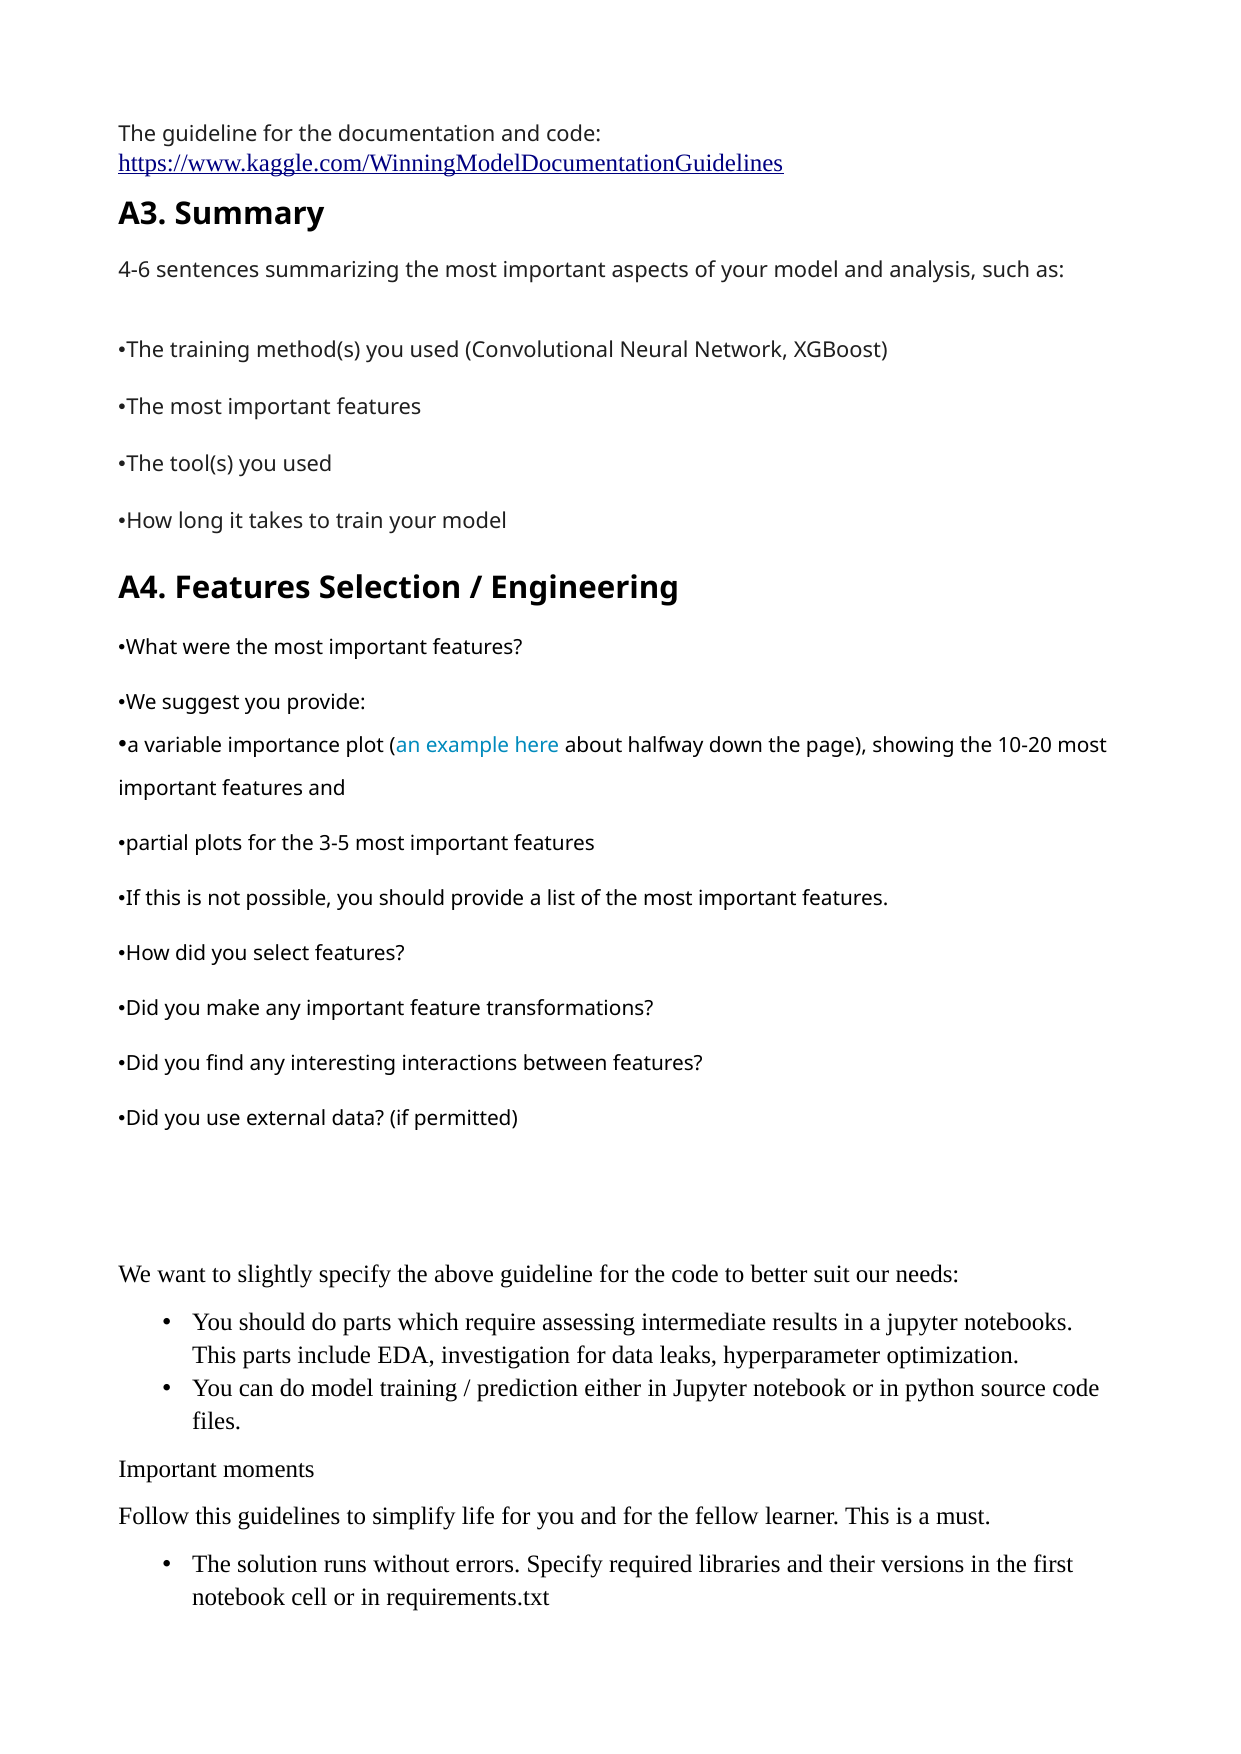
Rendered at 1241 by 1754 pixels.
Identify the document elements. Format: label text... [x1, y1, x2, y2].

list The training method(s) you used (Convolutional Neural Network, XGBoost) [118, 334, 1122, 364]
text Important moments [118, 1454, 1122, 1482]
list What were the most important features? [118, 632, 1122, 661]
list Did you make any important feature transformations? [118, 993, 1122, 1021]
list If this is not possible, you should provide a list of the most important features. [118, 883, 1122, 911]
list We suggest you provide: [118, 687, 1122, 716]
subtitle A4. Features Selection / Engineering [118, 565, 1122, 607]
list You should do parts which require assessing intermediate results in a jupyter notebooks. This parts include EDA, investigation for data leaks, hyperparameter optimization. [162, 1307, 1122, 1369]
subtitle A3. Summary [118, 191, 1122, 234]
list partial plots for the 3-5 most important features [118, 828, 1122, 856]
list The solution runs without errors. Specify required libraries and their versions in the first notebook cell or in requirements.txt [162, 1549, 1122, 1611]
list How did you select features? [118, 938, 1122, 966]
list You can do model training / prediction either in Jupyter notebook or in python source code files. [162, 1373, 1122, 1435]
list The most important features [118, 391, 1122, 421]
list Did you find any interesting interactions between features? [118, 1048, 1122, 1077]
list a variable importance plot (an example here about halfway down the page), showing the 10-20 most important features and [118, 730, 1122, 801]
text The guideline for the documentation and code: https://www.kaggle.com/WinningModelDocumentationGuidelines [118, 118, 1122, 177]
text Follow this guidelines to simplify life for you and for the fellow learner. This is a must. [118, 1501, 1122, 1530]
list The tool(s) you used [118, 448, 1122, 478]
list How long it takes to train your model [118, 505, 1122, 535]
list Did you use external data? (if permitted) [118, 1103, 1122, 1132]
text We want to slightly specify the above guideline for the code to better suit our needs: [118, 1259, 1122, 1288]
text 4-6 sentences summarizing the most important aspects of your model and analysis, such as: [118, 246, 1122, 284]
